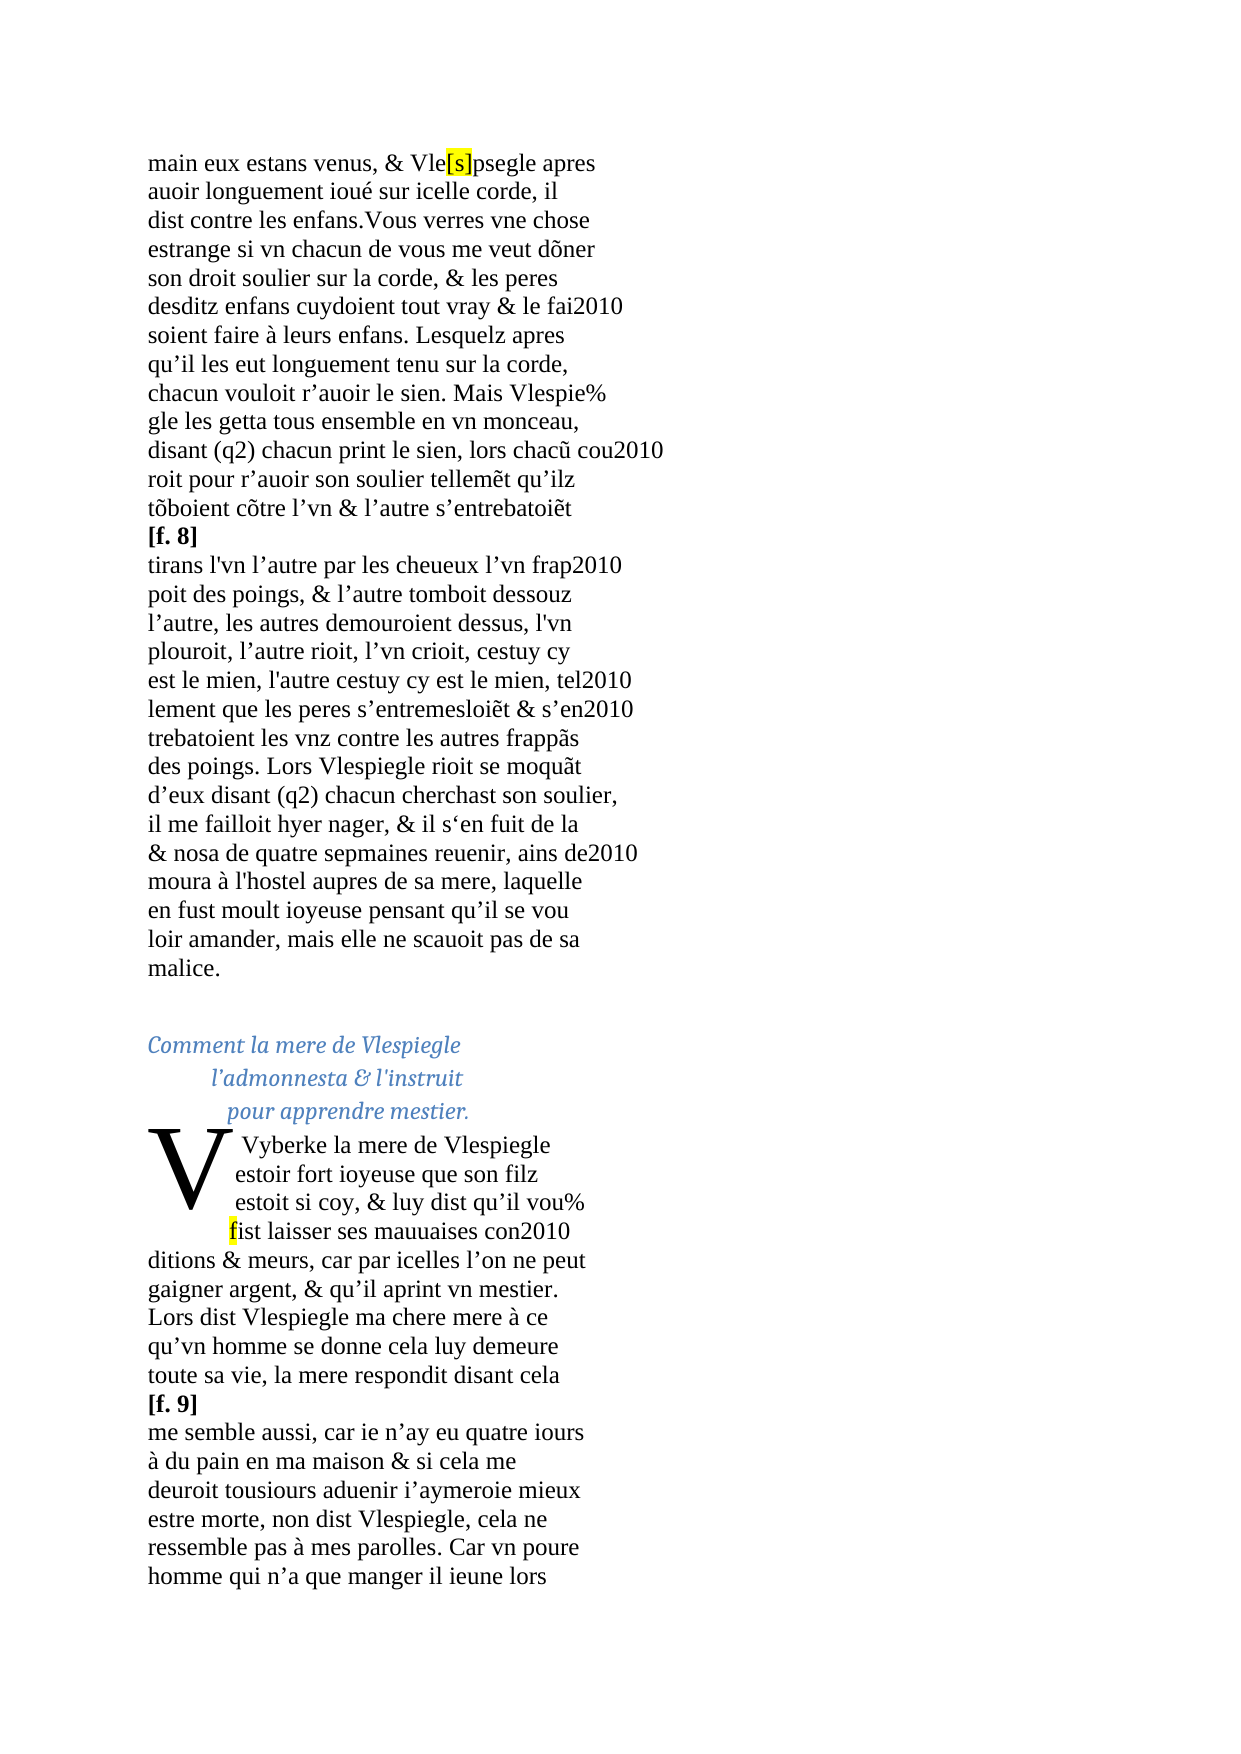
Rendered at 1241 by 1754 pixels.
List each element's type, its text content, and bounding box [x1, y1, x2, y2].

text main eux estans venus, & Vle[s]psegle apres auoir longuement ioué sur icelle corde, il dist contre les enfans.Vous verres vne chose estrange si vn chacun de vous me veut dõner son droit soulier sur la corde, & les peres desditz enfans cuydoient tout vray & le fai2010 soient faire à leurs enfans. Lesquelz apres qu’il les eut longuement tenu sur la corde, chacun vouloit r’auoir le sien. Mais Vlespie% gle les getta tous ensemble en vn monceau, disant (q2) chacun print le sien, lors chacũ cou2010 roit pour r’auoir son soulier tellemẽt qu’ilz tõboient cõtre l’vn & l’autre s’entrebatoiẽt [f. 8] [148, 148, 1093, 550]
text tirans l'vn l’autre par les cheueux l’vn frap2010 poit des poings, & l’autre tomboit dessouz l’autre, les autres demouroient dessus, l'vn plouroit, l’autre rioit, l’vn crioit, cestuy cy est le mien, l'autre cestuy cy est le mien, tel2010 lement que les peres s’entremesloiẽt & s’en2010 trebatoient les vnz contre les autres frappãs des poings. Lors Vlespiegle rioit se moquãt d’eux disant (q2) chacun cherchast son soulier, il me failloit hyer nager, & il s‘en fuit de la & nosa de quatre sepmaines reuenir, ains de2010 moura à l'hostel aupres de sa mere, laquelle en fust moult ioyeuse pensant qu’il se vou loir amander, mais elle ne scauoit pas de sa malice. [148, 550, 1093, 1010]
text V Vyberke la mere de Vlespiegle estoir fort ioyeuse que son filz estoit si coy, & luy dist qu’il vou% fist laisser ses mauuaises con2010 ditions & meurs, car par icelles l’on ne peut gaigner argent, & qu’il aprint vn mestier. Lors dist Vlespiegle ma chere mere à ce qu’vn homme se donne cela luy demeure toute sa vie, la mere respondit disant cela [f. 9] [148, 1130, 1093, 1417]
text me semble aussi, car ie n’ay eu quatre iours à du pain en ma maison & si cela me deuroit tousiours aduenir i’aymeroie mieux estre morte, non dist Vlespiegle, cela ne ressemble pas à mes parolles. Car vn poure homme qui n’a que manger il ieune lors [148, 1417, 1093, 1590]
subtitle Comment la mere de Vlespiegle l’admonnesta & l'instruit pour apprendre mestier. [148, 1031, 1093, 1126]
